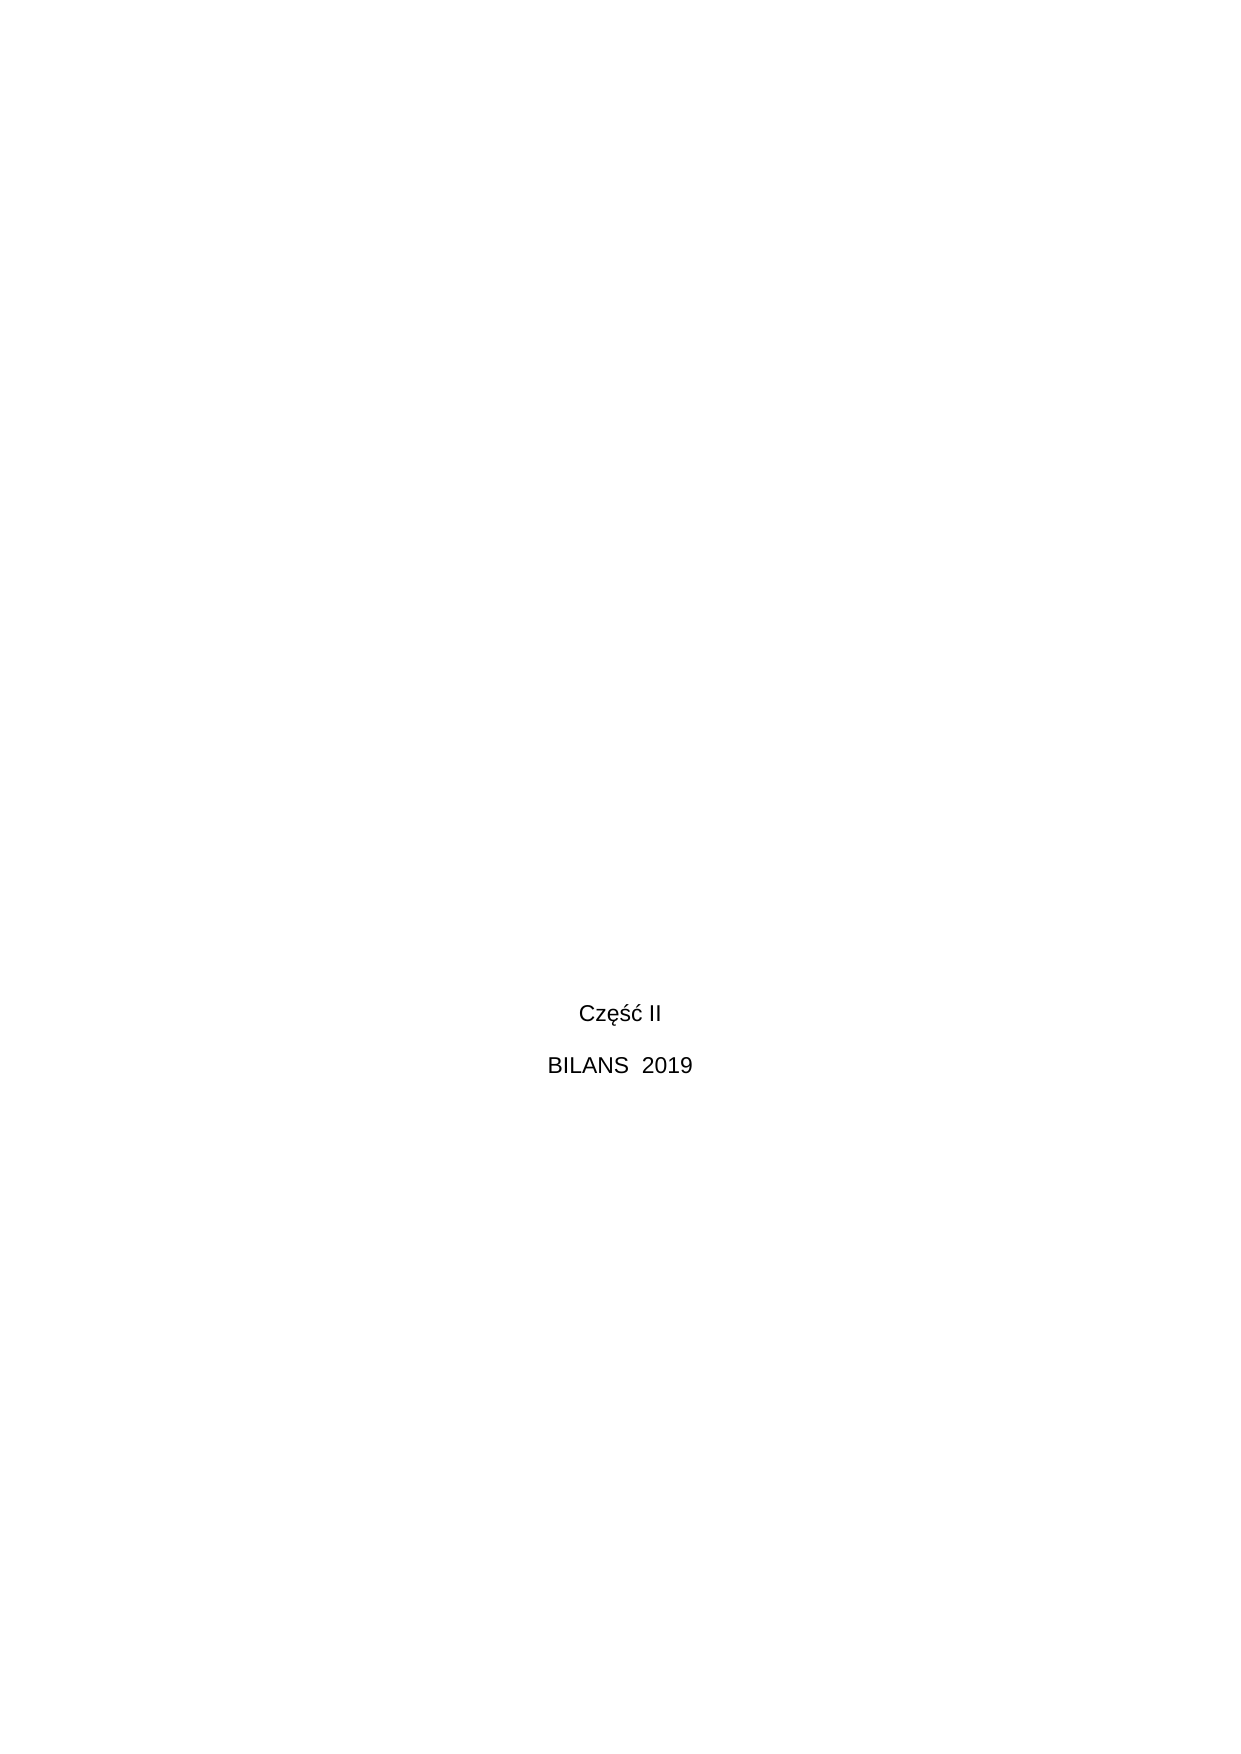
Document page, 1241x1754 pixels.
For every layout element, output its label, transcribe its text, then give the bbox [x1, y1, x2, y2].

text Część II [118, 1000, 1122, 1026]
text BILANS 2019 [118, 1052, 1122, 1079]
